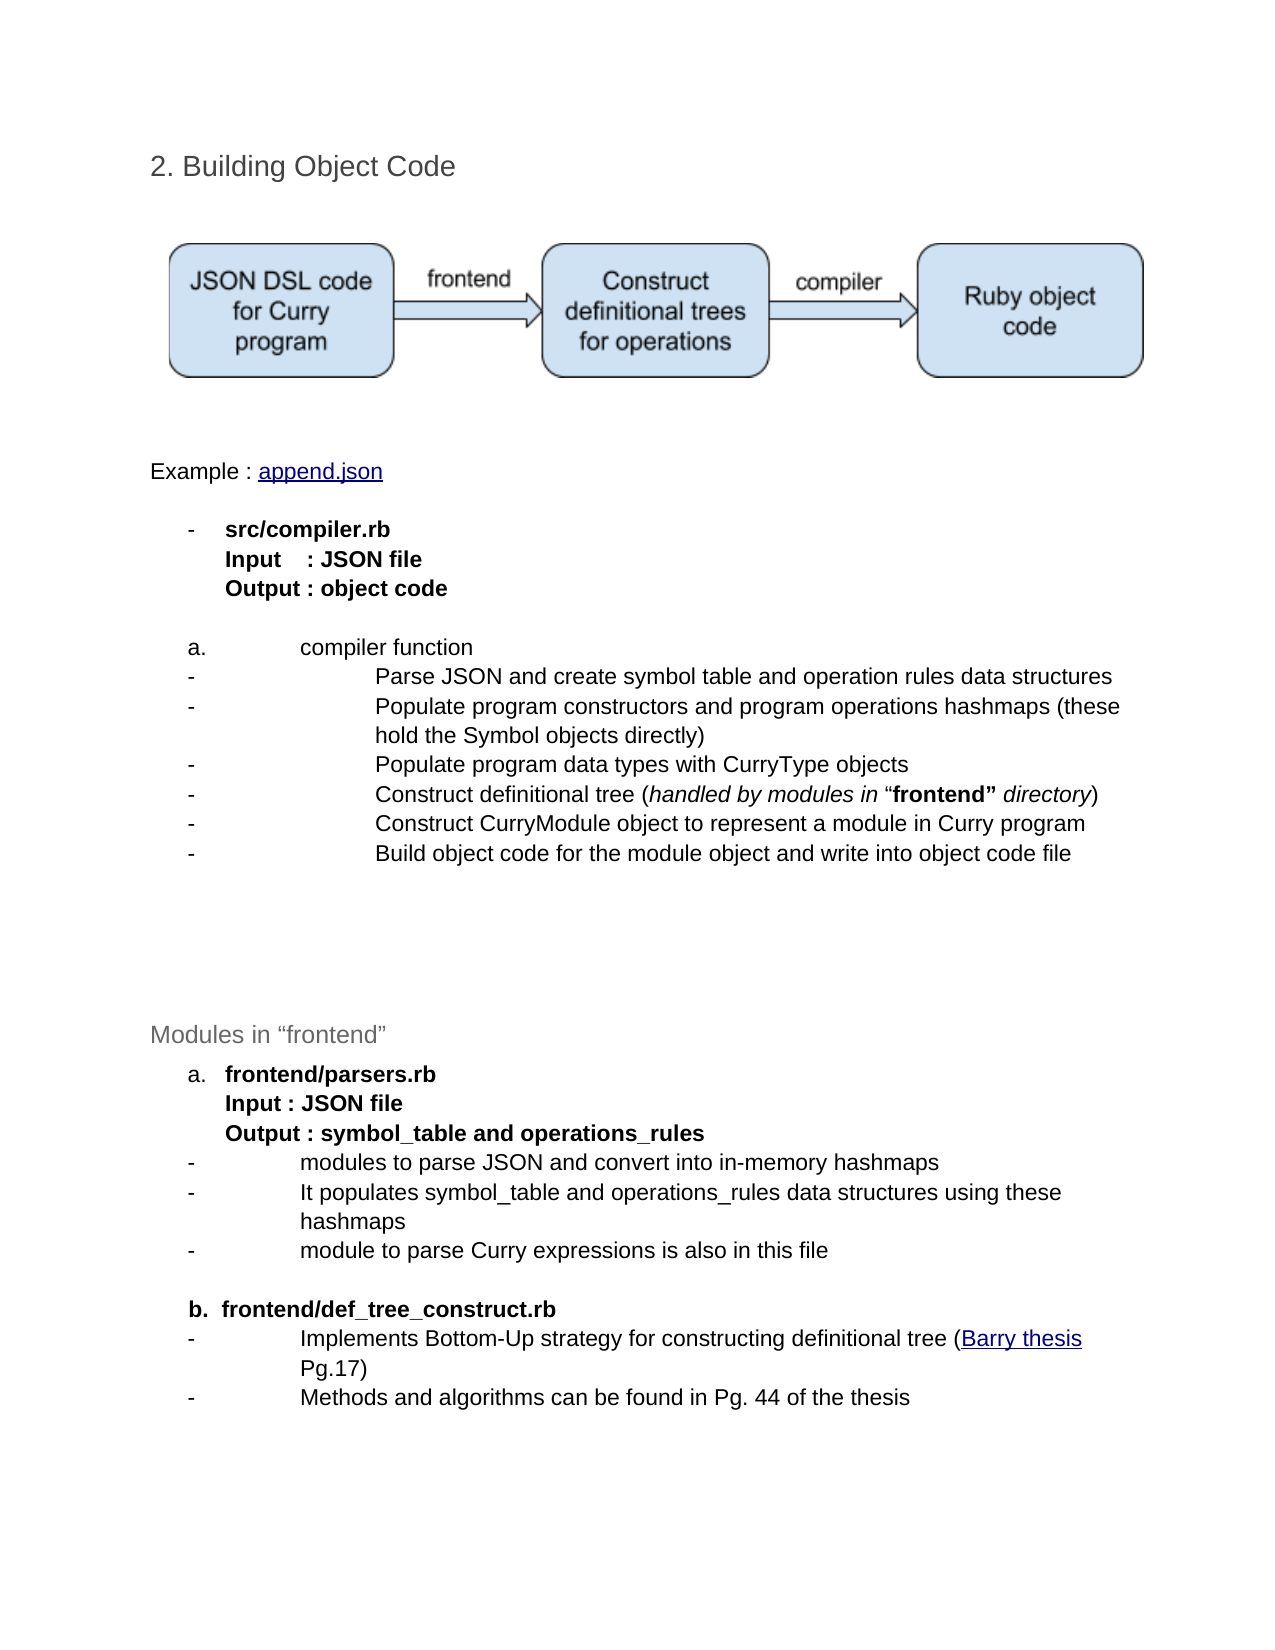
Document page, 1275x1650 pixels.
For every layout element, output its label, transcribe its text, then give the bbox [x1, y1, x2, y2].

list compiler function [187, 635, 1125, 660]
text Output : symbol_table and operations_rules [150, 1121, 1125, 1146]
text Output : object code [150, 576, 1125, 602]
list Parse JSON and create symbol table and operation rules data structures [187, 664, 1125, 690]
list Construct CurryModule object to represent a module in Curry program [187, 811, 1125, 837]
list It populates symbol_table and operations_rules data structures using these hashmaps [187, 1179, 1125, 1234]
list frontend/parsers.rb [187, 1062, 1125, 1087]
text Input : JSON file [150, 1091, 1125, 1117]
list src/compiler.rb [187, 517, 1125, 543]
list Populate program data types with CurryType objects [187, 752, 1125, 778]
list modules to parse JSON and convert into in-memory hashmaps [187, 1150, 1125, 1176]
picture [168, 243, 1144, 378]
list Build object code for the module object and write into object code file [187, 840, 1125, 866]
list Populate program constructors and program operations hashmaps (these hold the Symbol objects directly) [187, 693, 1125, 748]
list Construct definitional tree (handled by modules in “frontend” directory) [187, 782, 1125, 807]
list Methods and algorithms can be found in Pg. 44 of the thesis [187, 1385, 1125, 1411]
list Implements Bottom-Up strategy for constructing definitional tree (Barry thesis Pg.17) [187, 1326, 1125, 1381]
text Example : append.json [150, 458, 1125, 484]
text Input : JSON file [150, 547, 1125, 572]
list module to parse Curry expressions is also in this file [187, 1238, 1125, 1264]
text b. frontend/def_tree_construct.rb [150, 1297, 1125, 1322]
subtitle Modules in “frontend” [150, 1021, 1125, 1049]
subtitle 2. Building Object Code [150, 150, 1125, 183]
